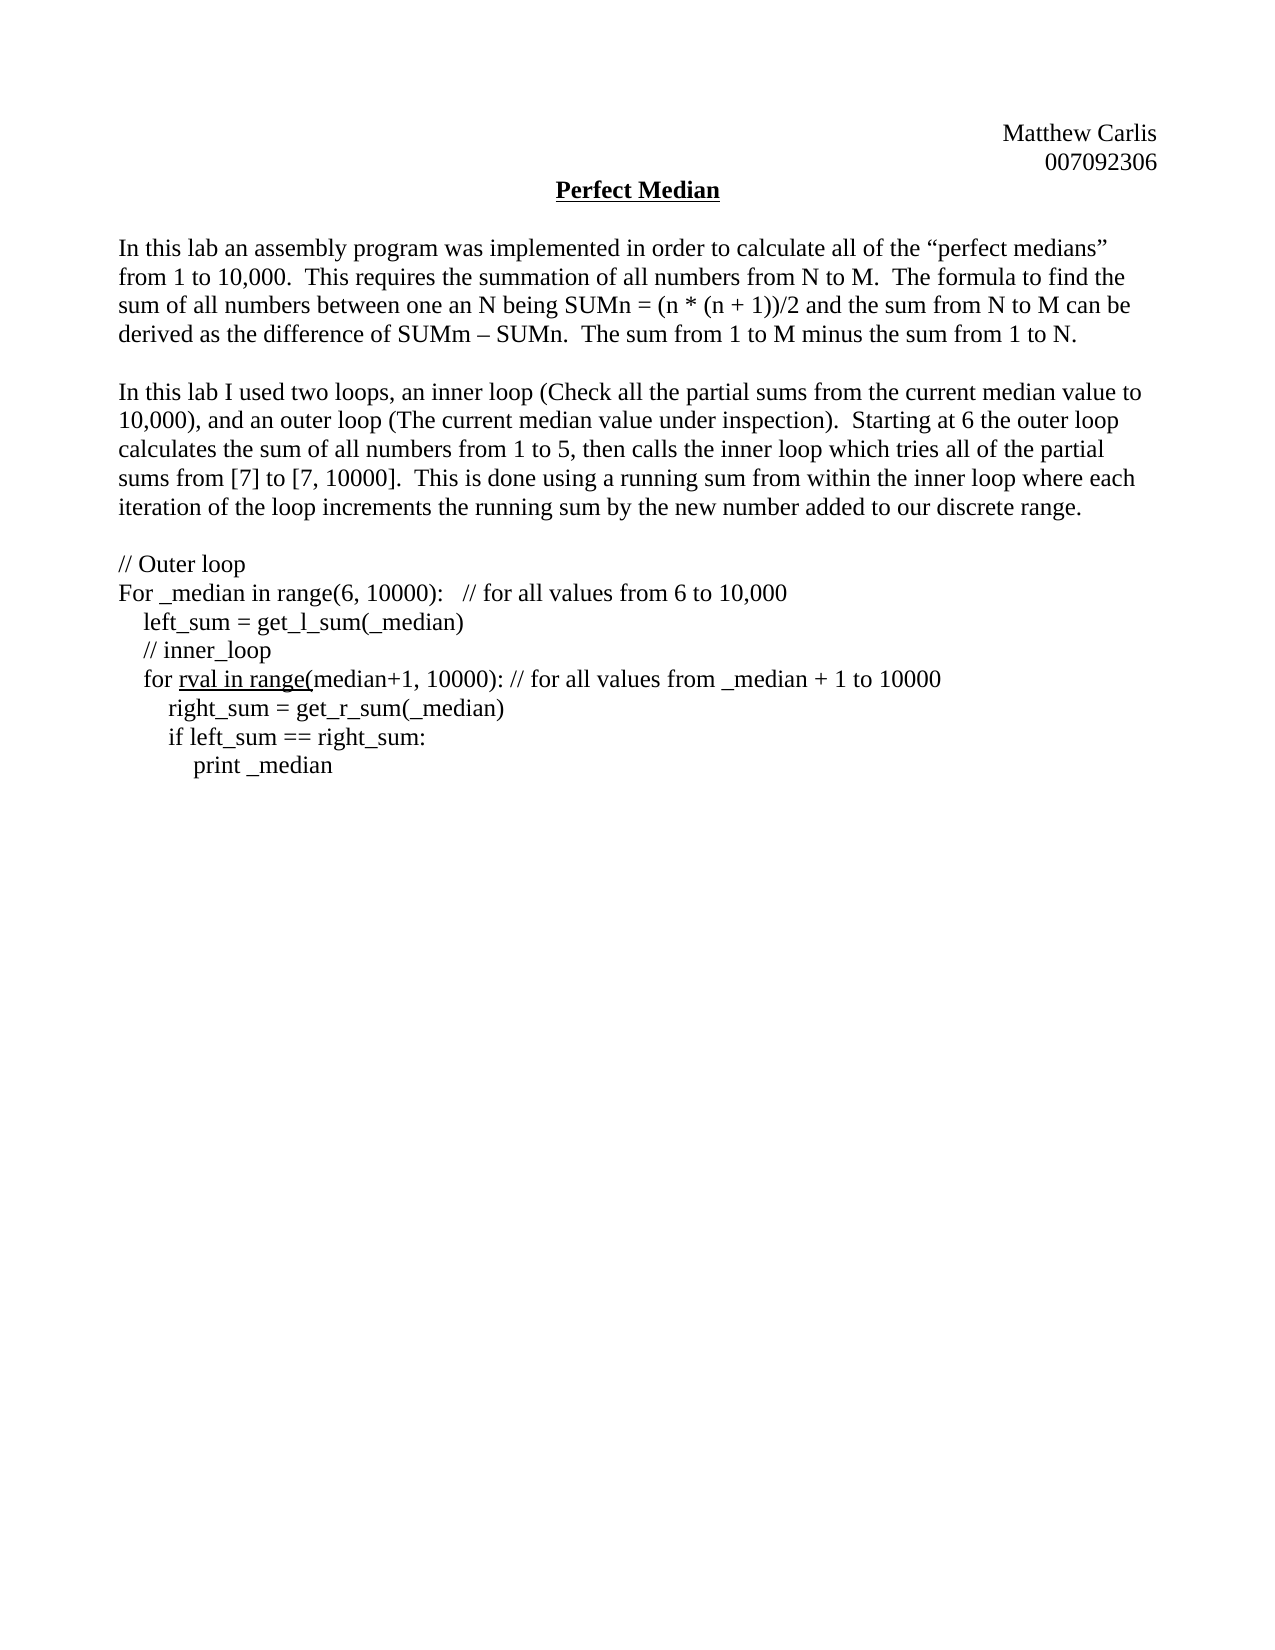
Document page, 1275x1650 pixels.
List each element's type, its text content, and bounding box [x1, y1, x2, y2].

text if left_sum == right_sum: [118, 722, 1157, 751]
text // Outer loop [118, 549, 1157, 578]
text Matthew Carlis [118, 118, 1157, 147]
text for rval in range(median+1, 10000): // for all values from _median + 1 to 10000 [118, 664, 1157, 693]
text right_sum = get_r_sum(_median) [118, 693, 1157, 722]
text print _median [118, 751, 1157, 779]
text In this lab an assembly program was implemented in order to calculate all of the “perfect medians” from 1 to 10,000. This requires the summation of all numbers from N to M. The formula to find the sum of all numbers between one an N being SUMn = (n * (n + 1))/2 and the sum from N to M can be derived as the difference of SUMm – SUMn. The sum from 1 to M minus the sum from 1 to N. [118, 233, 1157, 348]
text Perfect Median [118, 176, 1157, 204]
text left_sum = get_l_sum(_median) [118, 607, 1157, 636]
text 007092306 [118, 147, 1157, 176]
text // inner_loop [118, 636, 1157, 664]
text For _median in range(6, 10000): // for all values from 6 to 10,000 [118, 578, 1157, 607]
text In this lab I used two loops, an inner loop (Check all the partial sums from the current median value to 10,000), and an outer loop (The current median value under inspection). Starting at 6 the outer loop calculates the sum of all numbers from 1 to 5, then calls the inner loop which tries all of the partial sums from [7] to [7, 10000]. This is done using a running sum from within the inner loop where each iteration of the loop increments the running sum by the new number added to our discrete range. [118, 377, 1157, 521]
